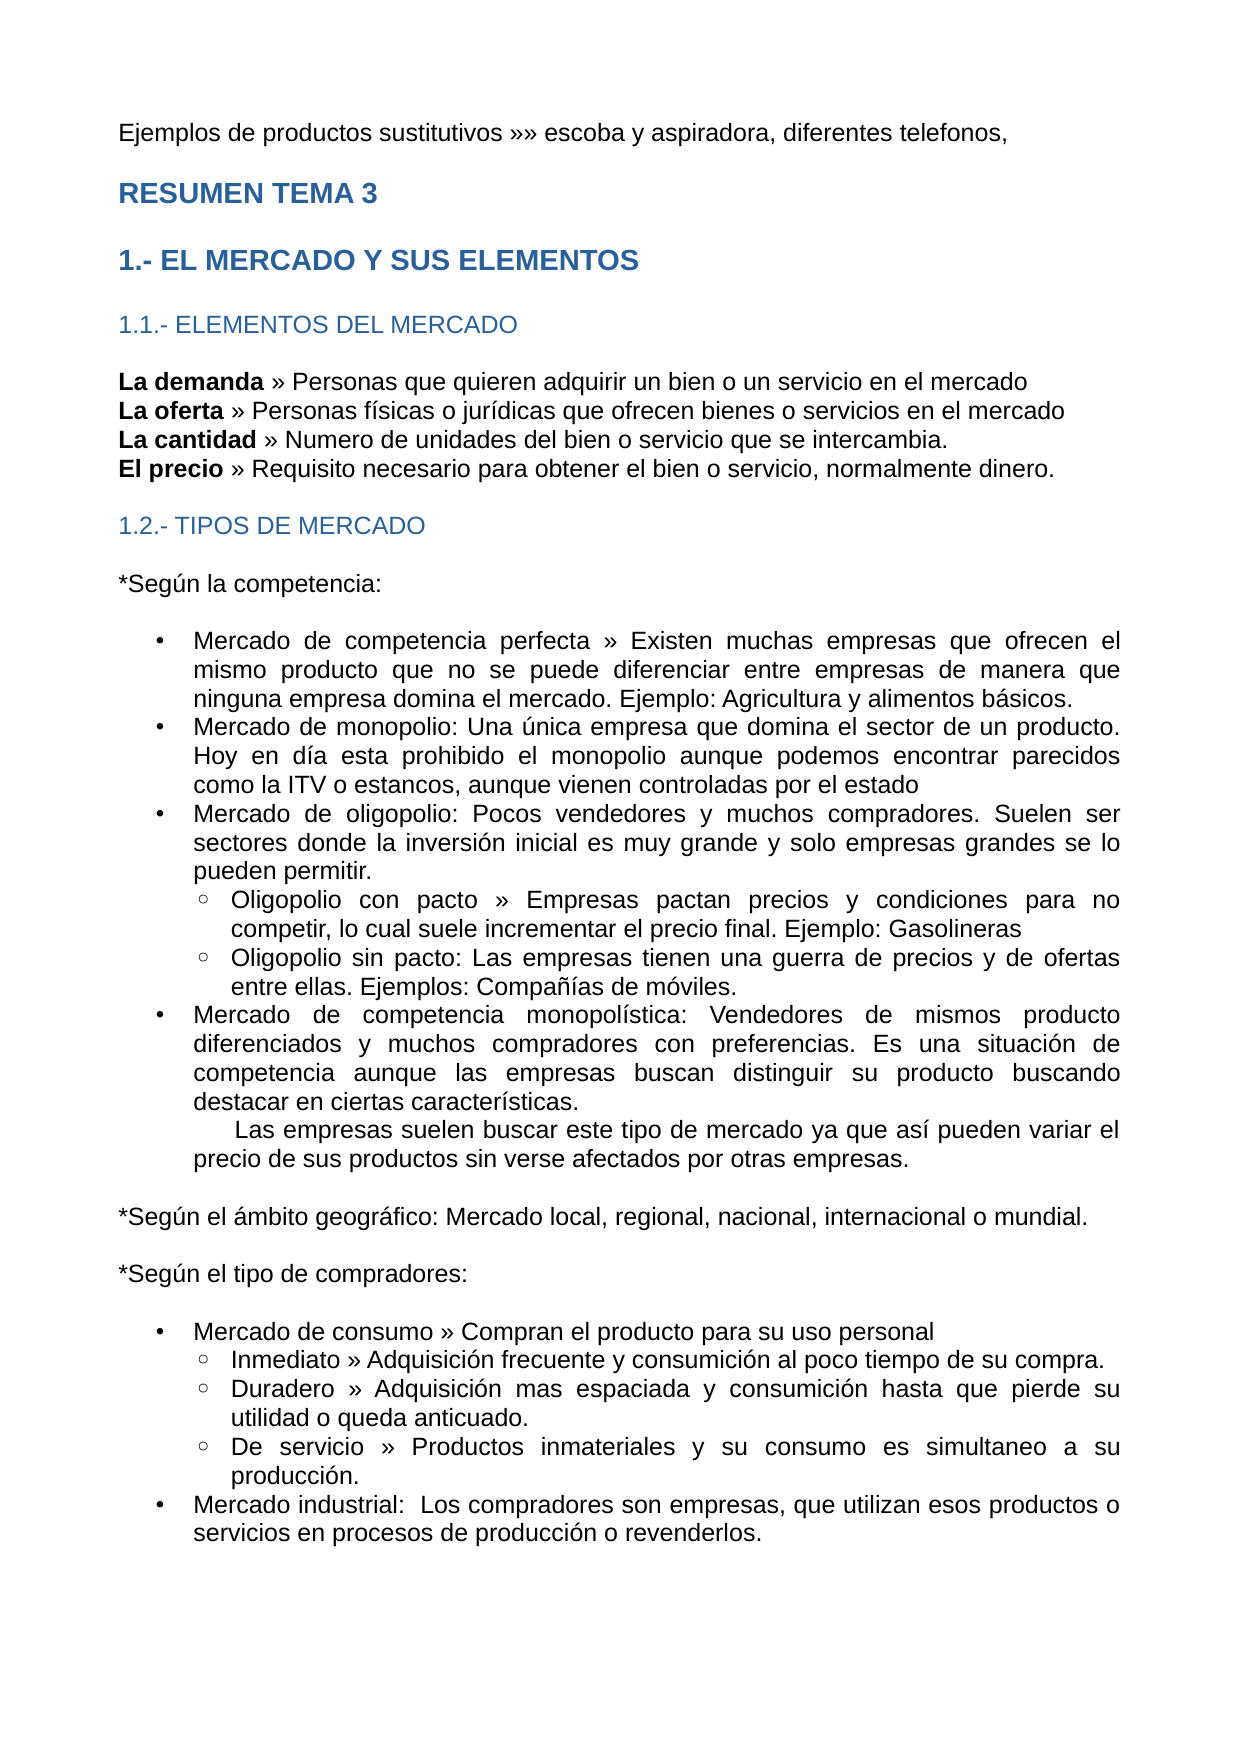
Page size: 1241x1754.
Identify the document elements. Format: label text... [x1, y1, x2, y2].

list Mercado de competencia perfecta » Existen muchas empresas que ofrecen el mismo producto que no se puede diferenciar entre empresas de manera que ninguna empresa domina el mercado. Ejemplo: Agricultura y alimentos básicos. [156, 626, 1122, 712]
text *Según el tipo de compradores: [118, 1259, 1122, 1288]
list Duradero » Adquisición mas espaciada y consumición hasta que pierde su utilidad o queda anticuado. [193, 1374, 1122, 1432]
list De servicio » Productos inmateriales y su consumo es simultaneo a su producción. [193, 1432, 1122, 1489]
list Mercado de consumo » Compran el producto para su uso personal [156, 1317, 1122, 1346]
list Mercado industrial: Los compradores son empresas, que utilizan esos productos o servicios en procesos de producción o revenderlos. [156, 1489, 1122, 1547]
list Mercado de monopolio: Una única empresa que domina el sector de un producto. Hoy en día esta prohibido el monopolio aunque podemos encontrar parecidos como la ITV o estancos, aunque vienen controladas por el estado [156, 712, 1122, 799]
text RESUMEN TEMA 3 [118, 176, 1122, 209]
list Oligopolio con pacto » Empresas pactan precios y condiciones para no competir, lo cual suele incrementar el precio final. Ejemplo: Gasolineras [193, 885, 1122, 943]
list Mercado de competencia monopolística: Vendedores de mismos producto diferenciados y muchos compradores con preferencias. Es una situación de competencia aunque las empresas buscan distinguir su producto buscando destacar en ciertas características. [156, 1000, 1122, 1115]
text La cantidad » Numero de unidades del bien o servicio que se intercambia. [118, 425, 1122, 453]
text 1.- EL MERCADO Y SUS ELEMENTOS [118, 243, 1122, 276]
list Las empresas suelen buscar este tipo de mercado ya que así pueden variar el precio de sus productos sin verse afectados por otras empresas. [156, 1115, 1122, 1173]
text La demanda » Personas que quieren adquirir un bien o un servicio en el mercado [118, 367, 1122, 396]
text La oferta » Personas físicas o jurídicas que ofrecen bienes o servicios en el mercado [118, 396, 1122, 425]
text *Según la competencia: [118, 568, 1122, 597]
text 1.2.- TIPOS DE MERCADO [118, 511, 1122, 540]
list Oligopolio sin pacto: Las empresas tienen una guerra de precios y de ofertas entre ellas. Ejemplos: Compañías de móviles. [193, 943, 1122, 1000]
text 1.1.- ELEMENTOS DEL MERCADO [118, 310, 1122, 338]
text El precio » Requisito necesario para obtener el bien o servicio, normalmente dinero. [118, 453, 1122, 482]
list Inmediato » Adquisición frecuente y consumición al poco tiempo de su compra. [193, 1346, 1122, 1374]
list Mercado de oligopolio: Pocos vendedores y muchos compradores. Suelen ser sectores donde la inversión inicial es muy grande y solo empresas grandes se lo pueden permitir. [156, 799, 1122, 885]
text *Según el ámbito geográfico: Mercado local, regional, nacional, internacional o mundial. [118, 1202, 1122, 1230]
text Ejemplos de productos sustitutivos »» escoba y aspiradora, diferentes telefonos, [118, 118, 1122, 147]
